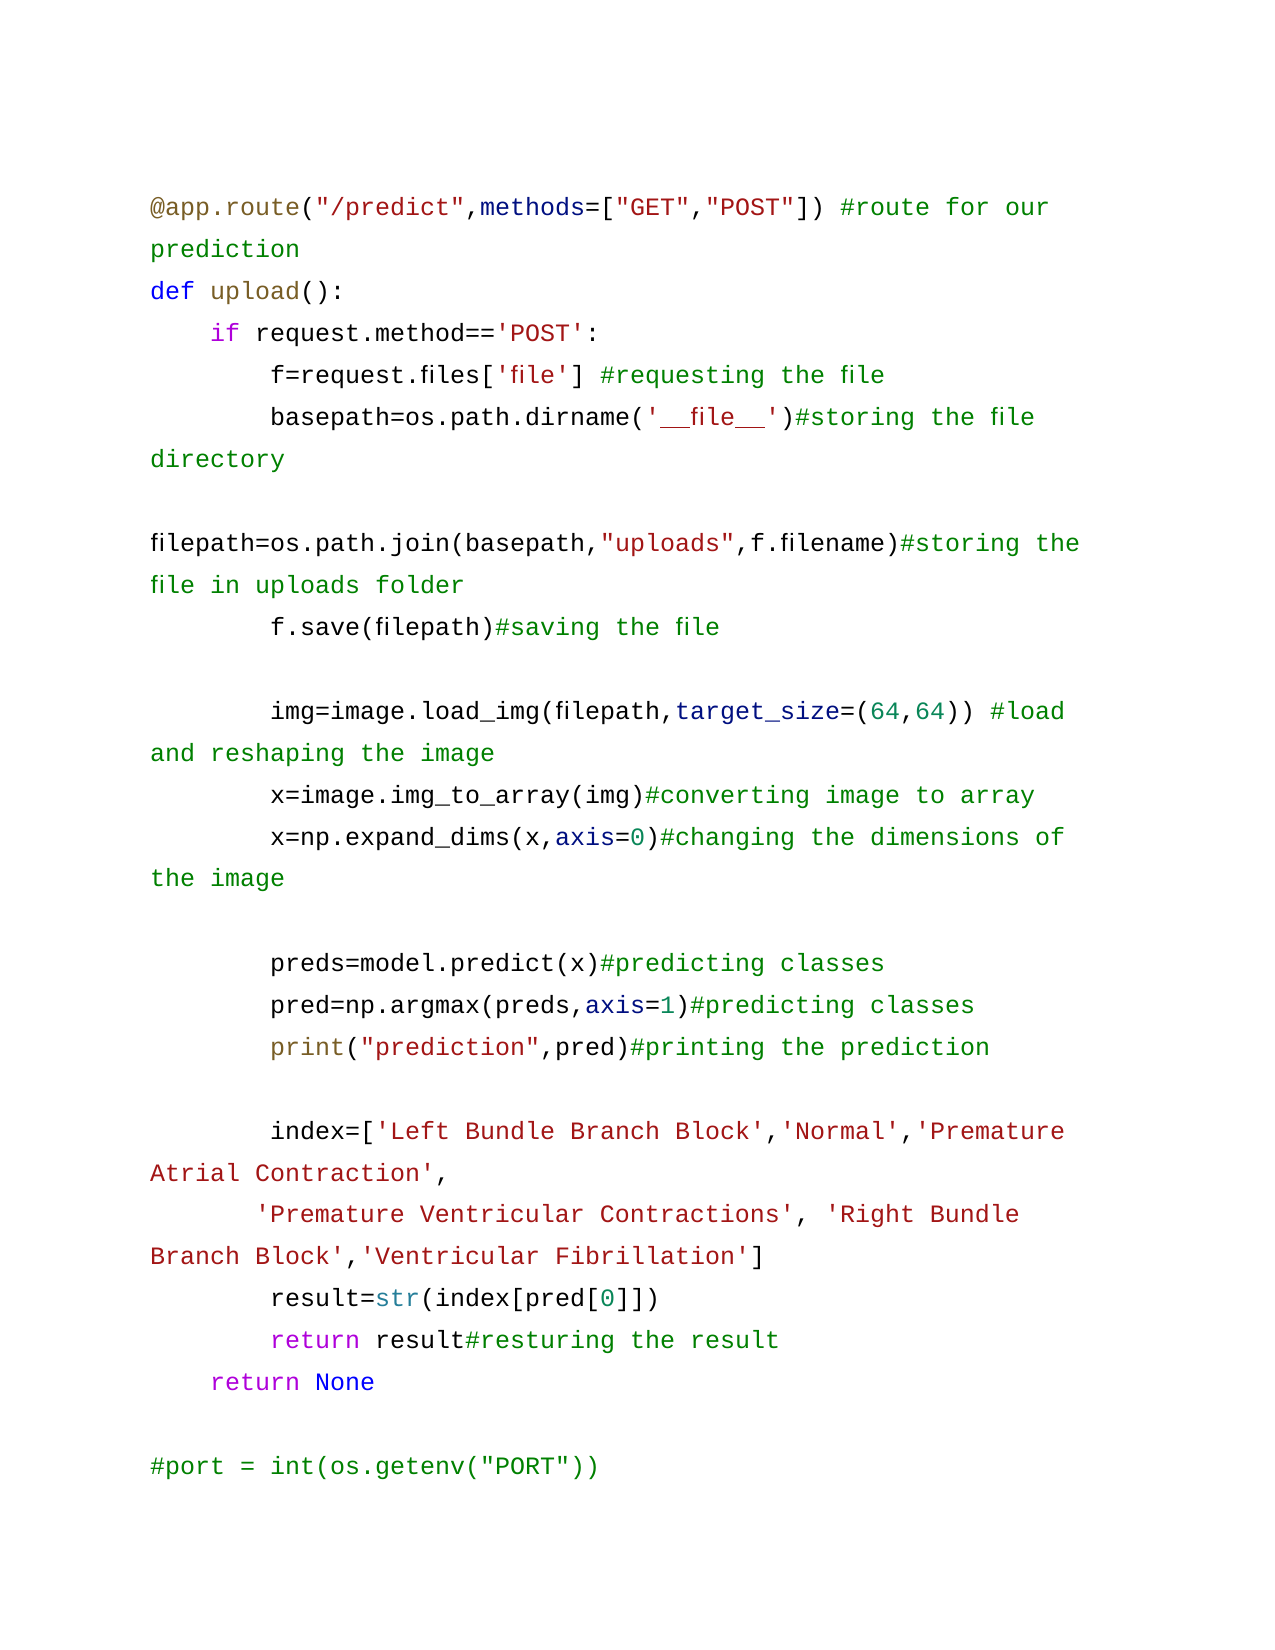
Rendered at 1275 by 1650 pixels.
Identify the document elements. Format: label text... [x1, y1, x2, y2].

text index=['Left Bundle Branch Block','Normal','Premature Atrial Contraction', [150, 1118, 1065, 1188]
text def upload(): [150, 278, 1275, 307]
text basepath=os.path.dirname(' ﬁle ')#storing the ﬁle directory [150, 404, 1035, 475]
text preds=model.predict(x)#predicting classes pred=np.argmax(preds,axis=1)#predicting classes print("prediction",pred)#printing the prediction [270, 950, 990, 1062]
text result=str(index[pred[0]]) [270, 1286, 1275, 1314]
text ﬁlepath=os.path.join(basepath,"uploads",f.ﬁlename)#storing the ﬁle in uploads folder [150, 530, 1080, 601]
text return result#resturing the result return None [210, 1328, 782, 1398]
text if request.method=='POST': f=request.ﬁles['ﬁle'] #requesting the ﬁle [210, 321, 913, 391]
text f.save(ﬁlepath)#saving the ﬁle [270, 614, 1275, 642]
text img=image.load_img(ﬁlepath,target_size=(64,64)) #load and reshaping the image [150, 698, 1065, 769]
text 'Premature Ventricular Contractions', 'Right Bundle Branch Block','Ventricular Fibrillation'] [150, 1202, 1022, 1272]
text x=image.img_to_array(img)#converting image to array x=np.expand_dims(x,axis=0)#changing the dimensions of [270, 782, 1065, 852]
text #port = int(os.getenv("PORT")) [150, 1454, 1275, 1482]
text @app.route("/predict",methods=["GET","POST"]) #route for our prediction [150, 195, 1051, 265]
text the image [150, 866, 1275, 894]
